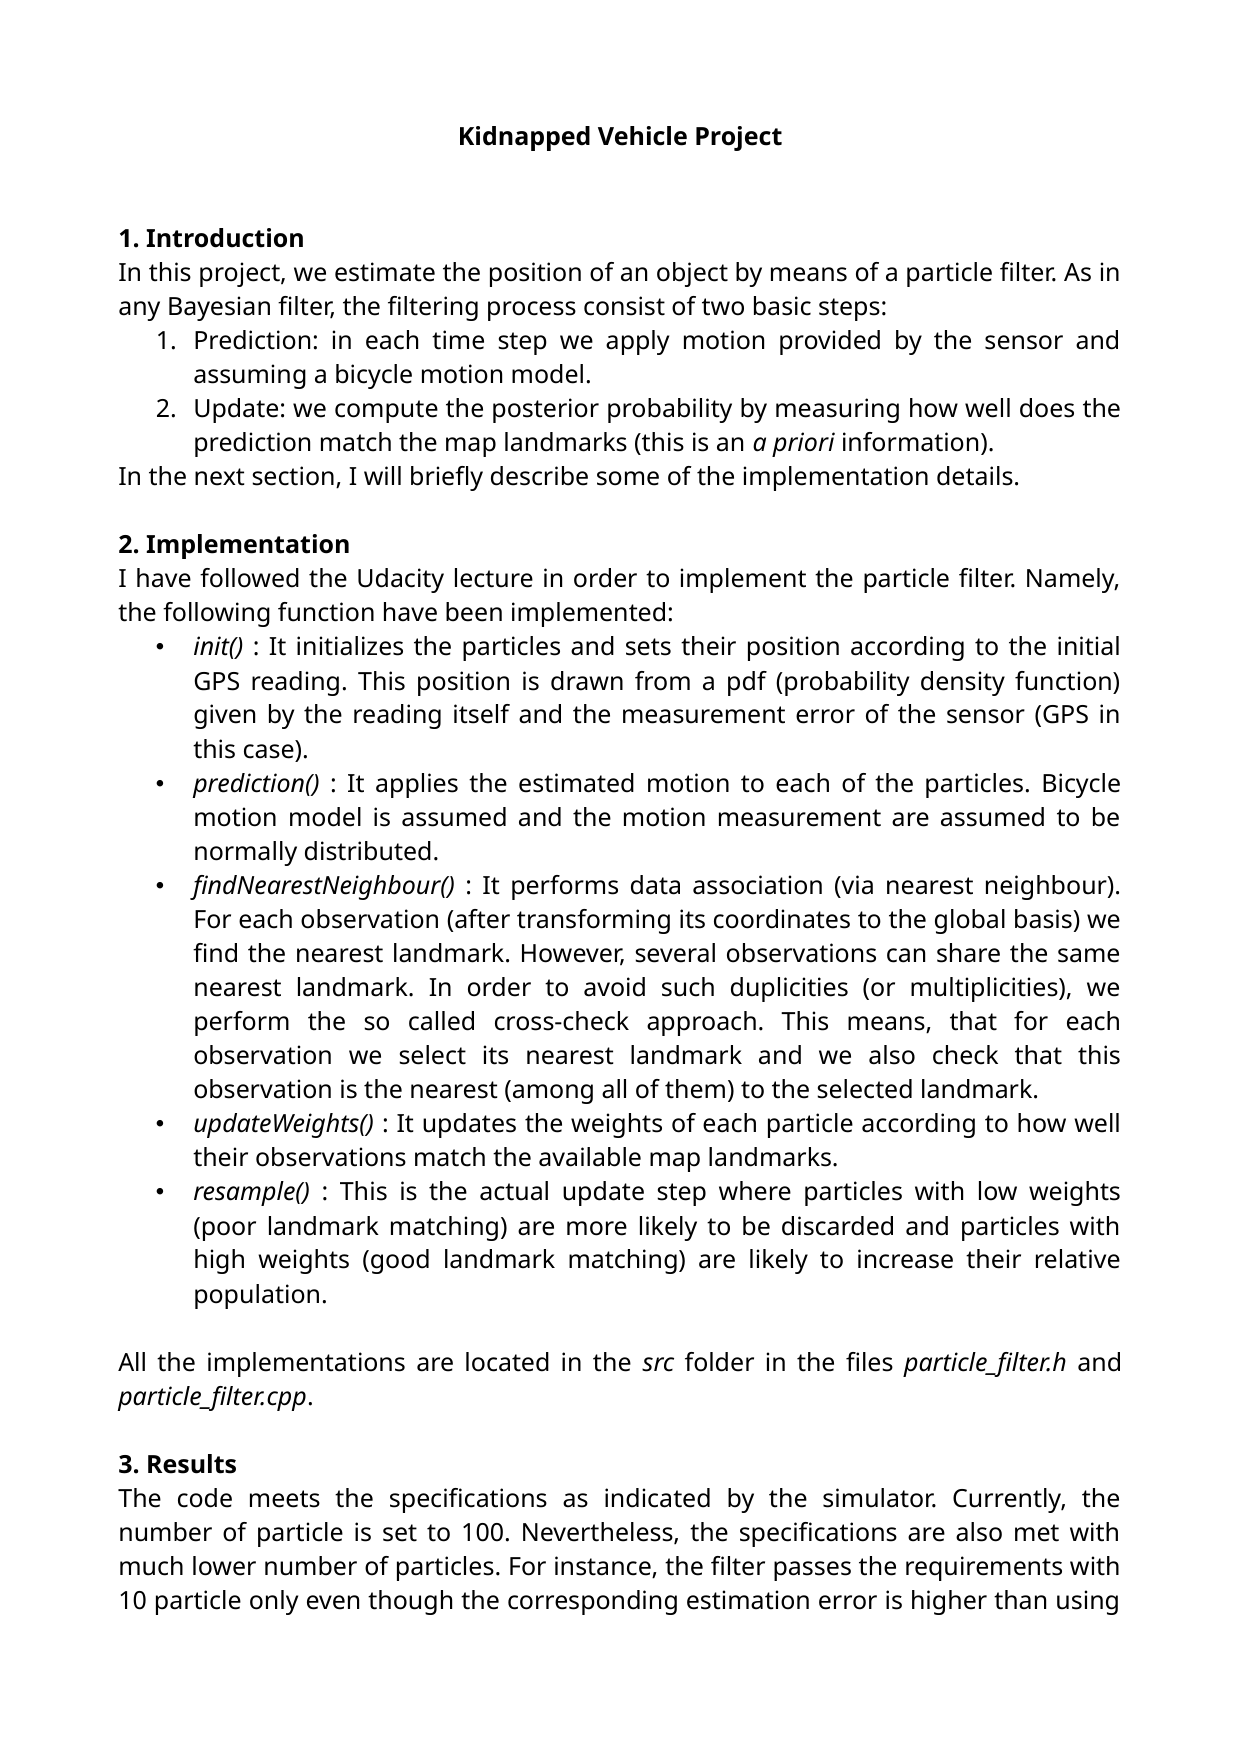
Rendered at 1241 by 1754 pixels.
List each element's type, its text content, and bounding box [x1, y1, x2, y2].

list resample() : This is the actual update step where particles with low weights (poor landmark matching) are more likely to be discarded and particles with high weights (good landmark matching) are likely to increase their relative population. [156, 1174, 1122, 1310]
list updateWeights() : It updates the weights of each particle according to how well their observations match the available map landmarks. [156, 1106, 1122, 1174]
text 1. Introduction [118, 220, 1122, 254]
list Update: we compute the posterior probability by measuring how well does the prediction match the map landmarks (this is an a priori information). [156, 391, 1122, 459]
list init() : It initializes the particles and sets their position according to the initial GPS reading. This position is drawn from a pdf (probability density function) given by the reading itself and the measurement error of the sensor (GPS in this case). [156, 629, 1122, 765]
text All the implementations are located in the src folder in the files particle_filter.h and particle_filter.cpp. [118, 1344, 1122, 1412]
text In the next section, I will briefly describe some of the implementation details. [118, 459, 1122, 493]
list findNearestNeighbour() : It performs data association (via nearest neighbour). For each observation (after transforming its coordinates to the global basis) we find the nearest landmark. However, several observations can share the same nearest landmark. In order to avoid such duplicities (or multiplicities), we perform the so called cross-check approach. This means, that for each observation we select its nearest landmark and we also check that this observation is the nearest (among all of them) to the selected landmark. [156, 867, 1122, 1106]
list prediction() : It applies the estimated motion to each of the particles. Bicycle motion model is assumed and the motion measurement are assumed to be normally distributed. [156, 765, 1122, 867]
text I have followed the Udacity lecture in order to implement the particle filter. Namely, the following function have been implemented: [118, 561, 1122, 629]
list Prediction: in each time step we apply motion provided by the sensor and assuming a bicycle motion model. [156, 322, 1122, 391]
text The code meets the specifications as indicated by the simulator. Currently, the number of particle is set to 100. Nevertheless, the specifications are also met with much lower number of particles. For instance, the filter passes the requirements with 10 particle only even though the corresponding estimation error is higher than using [118, 1481, 1122, 1617]
text 3. Results [118, 1447, 1122, 1481]
text 2. Implementation [118, 527, 1122, 561]
text In this project, we estimate the position of an object by means of a particle filter. As in any Bayesian filter, the filtering process consist of two basic steps: [118, 254, 1122, 322]
text Kidnapped Vehicle Project [118, 118, 1122, 152]
